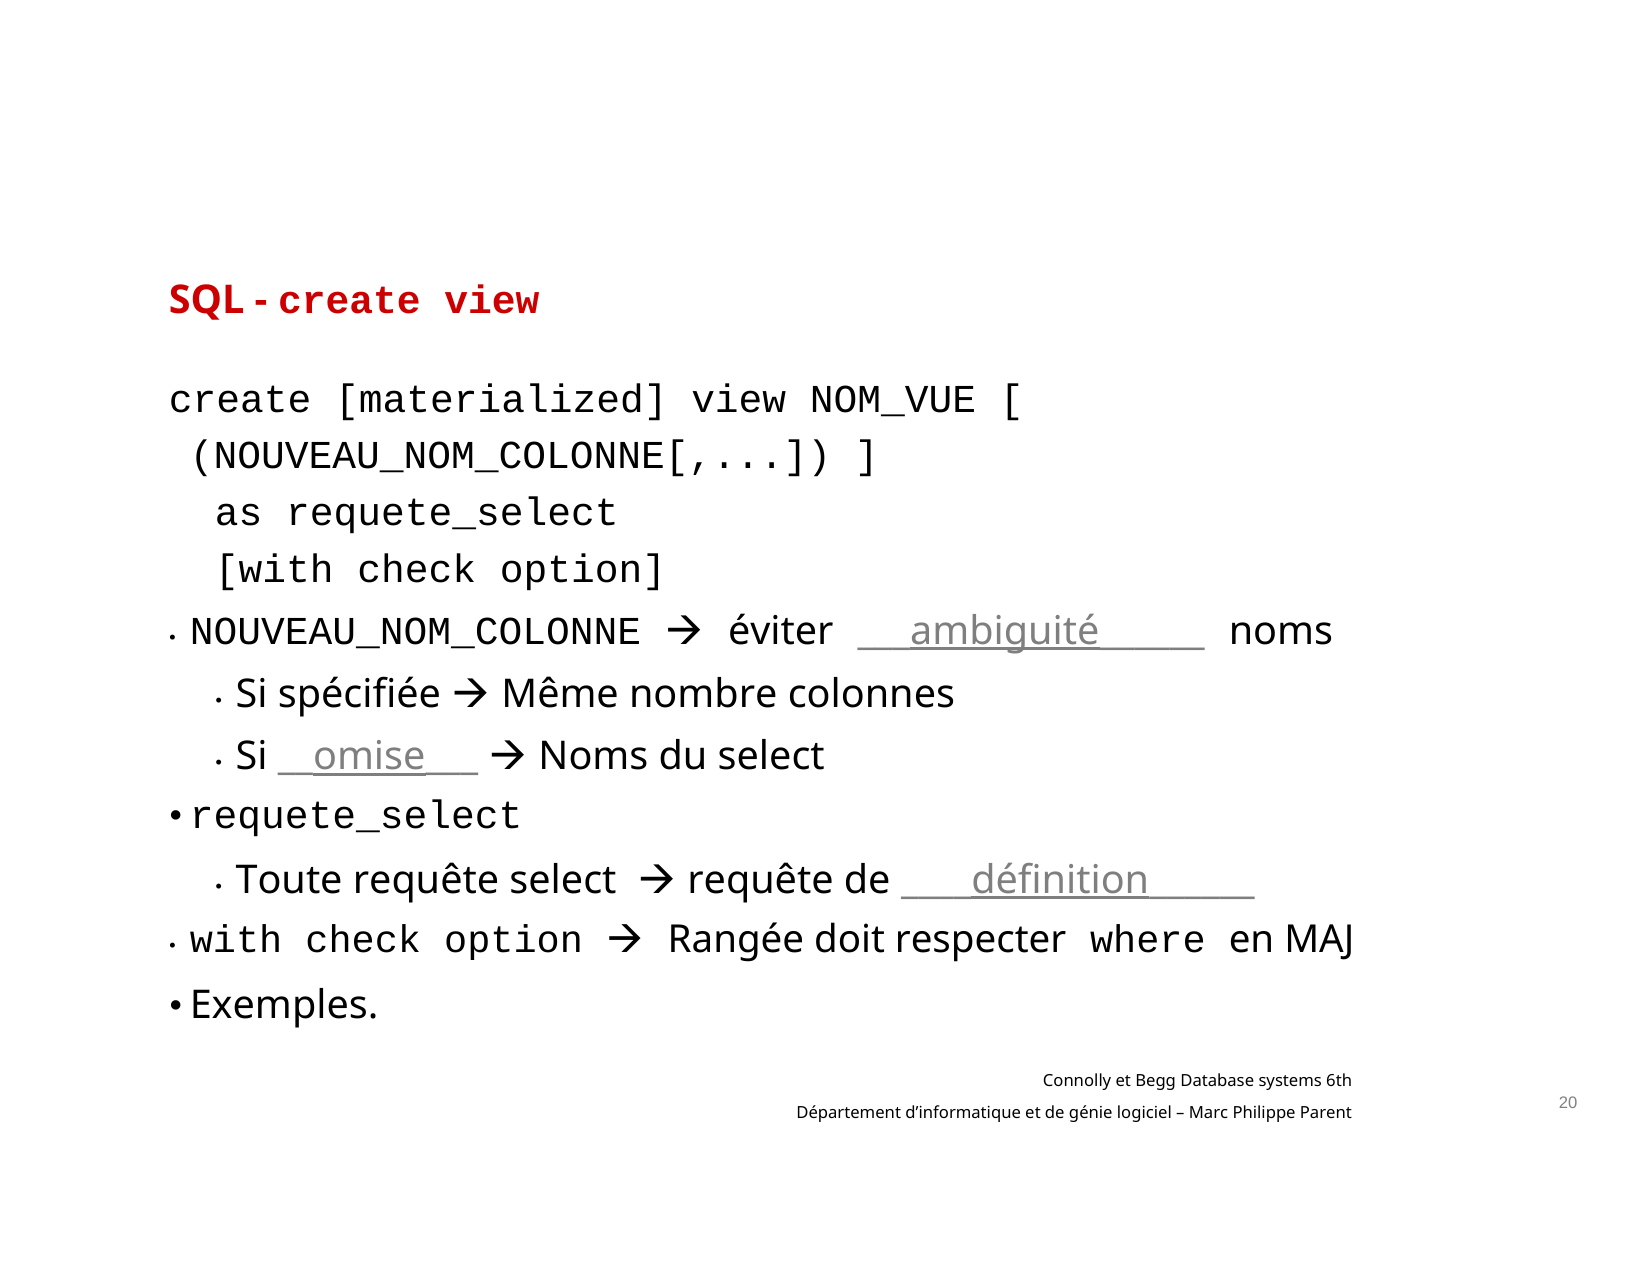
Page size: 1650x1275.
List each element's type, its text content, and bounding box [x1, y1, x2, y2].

list Si __omise___  Noms du select [215, 727, 1577, 781]
text [with check option] [214, 550, 1577, 595]
list with check option  Rangée doit respecter where en MAJ [168, 911, 1577, 964]
table_cell [1450, 1112, 1577, 1123]
list Toute requête select  requête de ____définition______ [215, 851, 1577, 905]
text SQL - create view [169, 271, 1577, 325]
list NOUVEAU_NOM_COLONNE  éviter ___ambiguité______ noms [168, 602, 1577, 656]
list Si spécifiée  Même nombre colonnes [215, 665, 1577, 719]
table_cell Département d’informatique et de génie logiciel – Marc Philippe Parent [748, 1092, 1450, 1123]
table_header Connolly et Begg Database systems 6th [748, 1069, 1450, 1092]
text create [materialized] view NOM_VUE [ (NOUVEAU_NOM_COLONNE[,...]) ] [168, 380, 1031, 481]
text as requete_select [214, 492, 1577, 537]
list Exemples. [168, 976, 1577, 1030]
table_header 20 [1450, 1069, 1577, 1112]
list requete_select [168, 791, 1577, 840]
